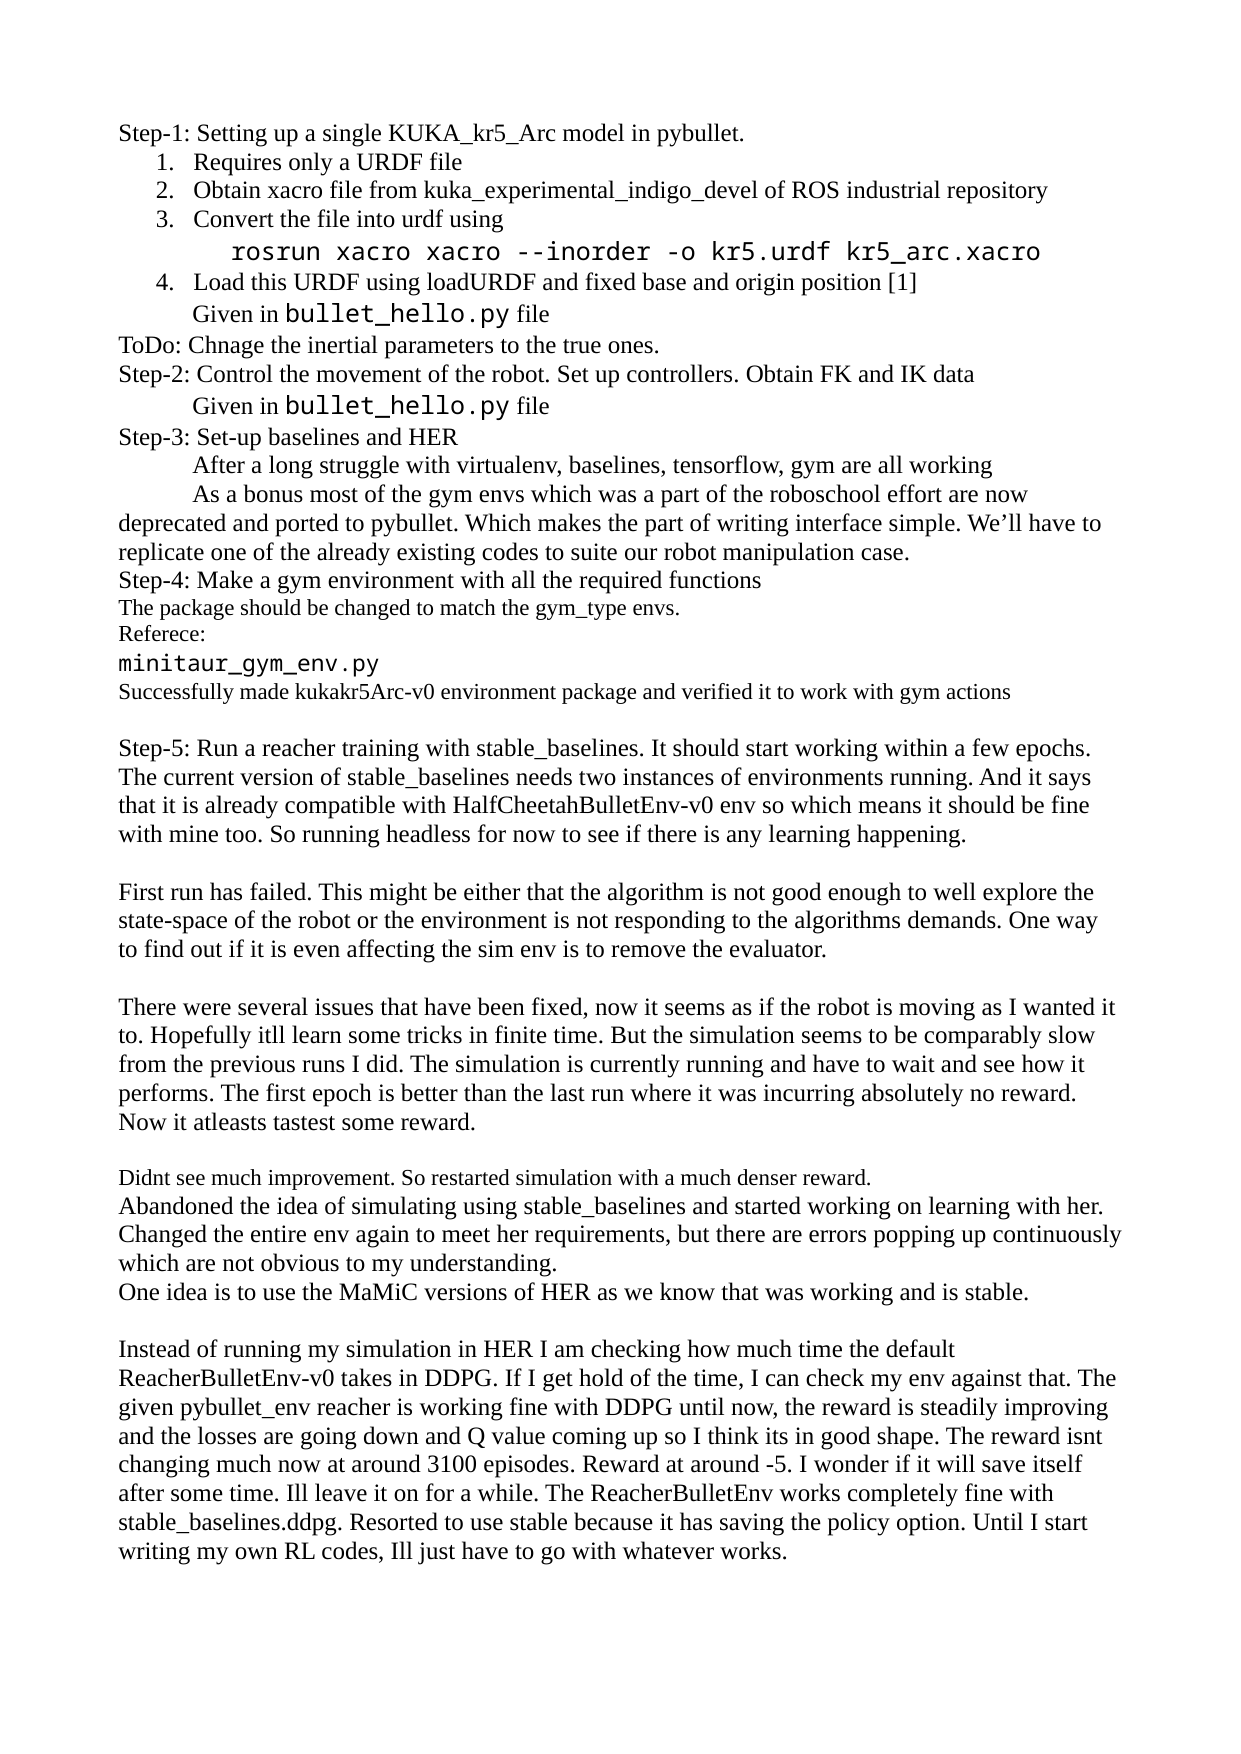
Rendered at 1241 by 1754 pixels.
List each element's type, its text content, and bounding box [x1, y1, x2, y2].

text Step-1: Setting up a single KUKA_kr5_Arc model in pybullet. [118, 118, 1122, 147]
text Step-2: Control the movement of the robot. Set up controllers. Obtain FK and IK data [118, 359, 1122, 387]
text As a bonus most of the gym envs which was a part of the roboschool effort are now deprecated and ported to pybullet. Which makes the part of writing interface simple. We’ll have to replicate one of the already existing codes to suite our robot manipulation case. [118, 479, 1122, 565]
text Changed the entire env again to meet her requirements, but there are errors popping up continuously which are not obvious to my understanding. [118, 1219, 1122, 1277]
text Step-5: Run a reacher training with stable_baselines. It should start working within a few epochs. [118, 733, 1122, 762]
list Load this URDF using loadURDF and fixed base and origin position [1] [156, 267, 1122, 296]
list Obtain xacro file from kuka_experimental_indigo_devel of ROS industrial repository [156, 176, 1122, 204]
text The package should be changed to match the gym_type envs. [118, 594, 1122, 620]
text Successfully made kukakr5Arc-v0 environment package and verified it to work with gym actions [118, 678, 1122, 704]
text First run has failed. This might be either that the algorithm is not good enough to well explore the state-space of the robot or the environment is not responding to the algorithms demands. One way to find out if it is even affecting the sim env is to remove the evaluator. [118, 877, 1122, 963]
text After a long struggle with virtualenv, baselines, tensorflow, gym are all working [118, 450, 1122, 479]
list Convert the file into urdf using [156, 204, 1122, 233]
text Instead of running my simulation in HER I am checking how much time the default ReacherBulletEnv-v0 takes in DDPG. If I get hold of the time, I can check my env against that. The given pybullet_env reacher is working fine with DDPG until now, the reward is steadily improving and the losses are going down and Q value coming up so I think its in good shape. The reward isnt changing much now at around 3100 episodes. Reward at around -5. I wonder if it will save itself after some time. Ill leave it on for a while. The ReacherBulletEnv works completely fine with stable_baselines.ddpg. Resorted to use stable because it has saving the policy option. Until I start writing my own RL codes, Ill just have to go with whatever works. [118, 1334, 1122, 1564]
text There were several issues that have been fixed, now it seems as if the robot is moving as I wanted it to. Hopefully itll learn some tricks in finite time. But the simulation seems to be comparably slow from the previous runs I did. The simulation is currently running and have to wait and see how it performs. The first epoch is better than the last run where it was incurring absolutely no reward. Now it atleasts tastest some reward. [118, 992, 1122, 1136]
text Step-3: Set-up baselines and HER [118, 422, 1122, 450]
list rosrun xacro xacro --inorder -o kr5.urdf kr5_arc.xacro [193, 233, 1122, 267]
text One idea is to use the MaMiC versions of HER as we know that was working and is stable. [118, 1277, 1122, 1306]
text Step-4: Make a gym environment with all the required functions [118, 565, 1122, 594]
list Requires only a URDF file [156, 147, 1122, 176]
text minitaur_gym_env.py [118, 647, 1122, 678]
text ToDo: Chnage the inertial parameters to the true ones. [118, 330, 1122, 359]
text Didnt see much improvement. So restarted simulation with a much denser reward. [118, 1164, 1122, 1191]
text Abandoned the idea of simulating using stable_baselines and started working on learning with her. [118, 1191, 1122, 1219]
text Referece: [118, 620, 1122, 647]
text The current version of stable_baselines needs two instances of environments running. And it says that it is already compatible with HalfCheetahBulletEnv-v0 env so which means it should be fine with mine too. So running headless for now to see if there is any learning happening. [118, 762, 1122, 848]
text Given in bullet_hello.py file [118, 387, 1122, 422]
text Given in bullet_hello.py file [118, 296, 1122, 330]
